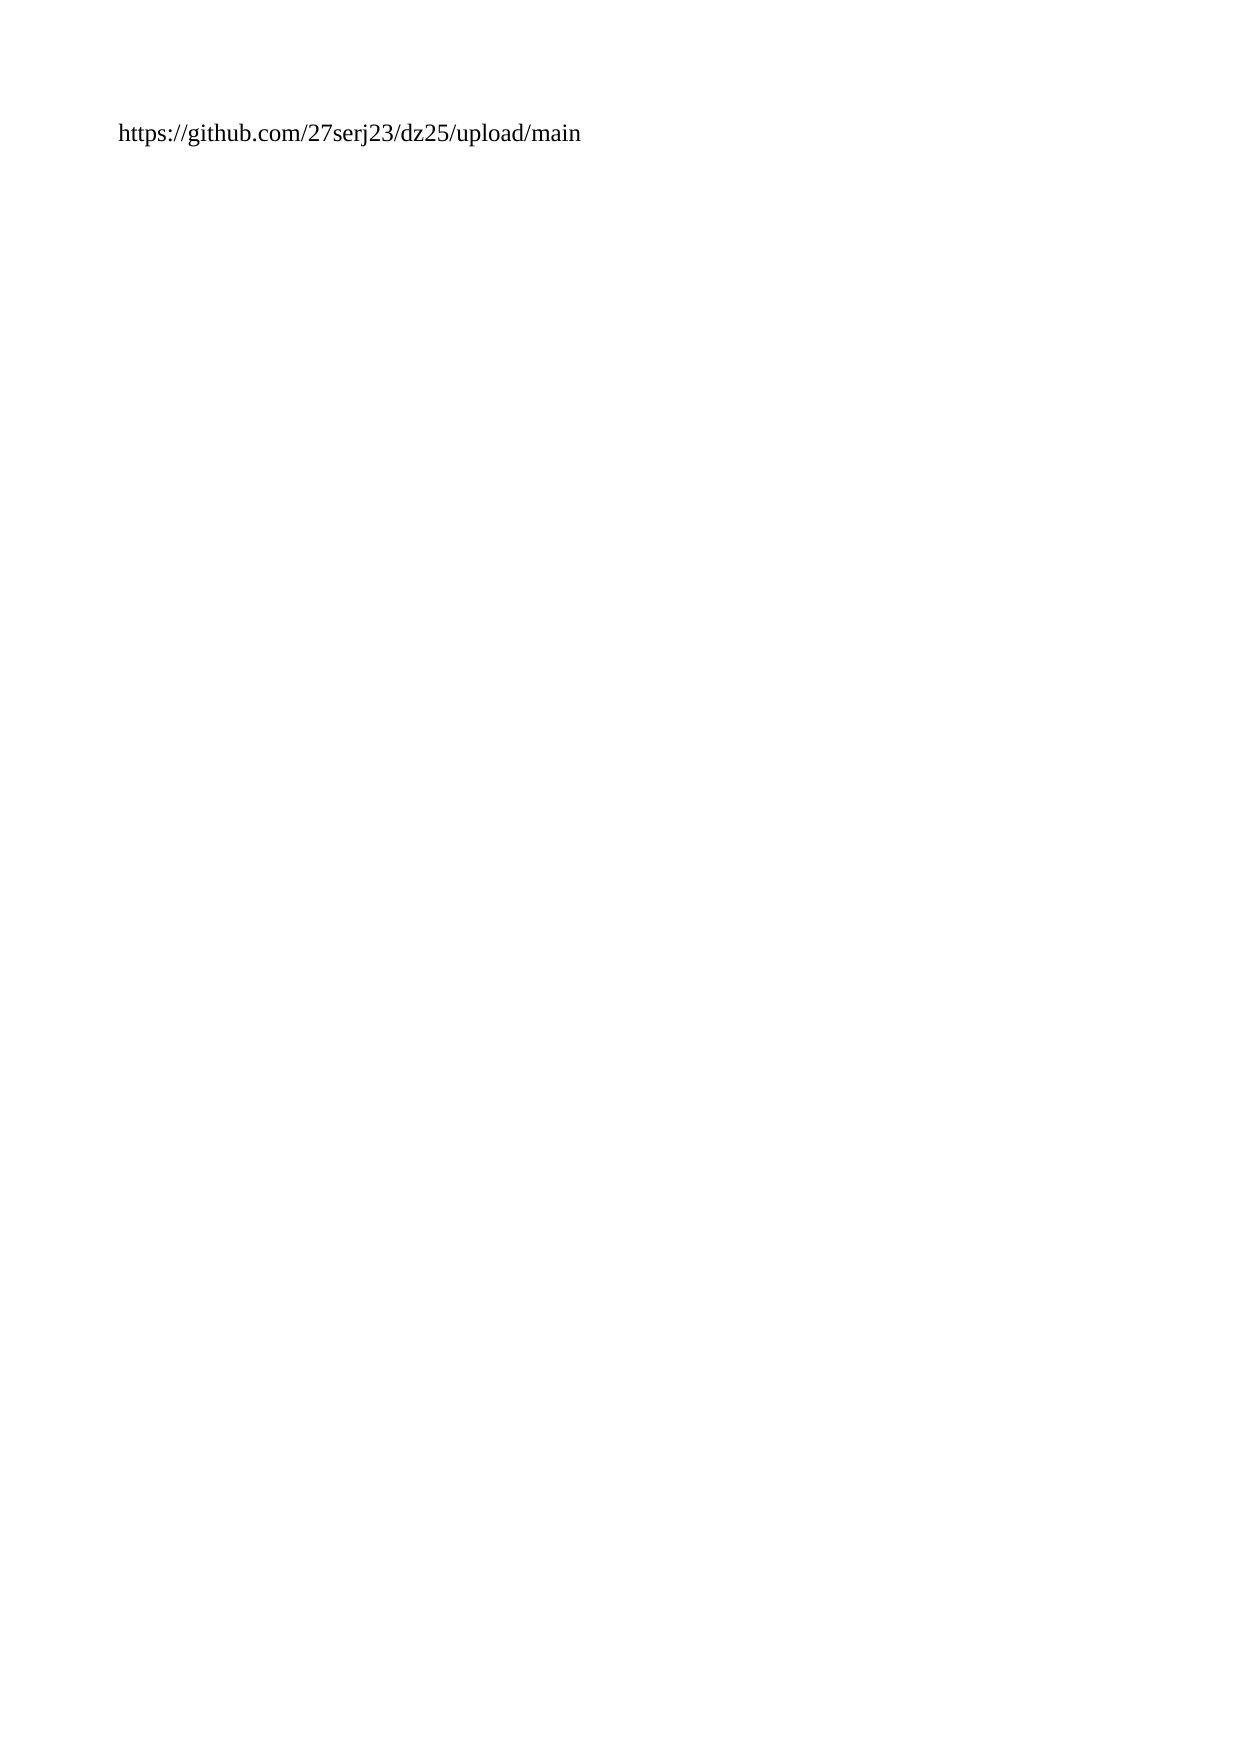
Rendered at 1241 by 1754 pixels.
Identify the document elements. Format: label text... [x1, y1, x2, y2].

text https://github.com/27serj23/dz25/upload/main [118, 118, 1122, 147]
